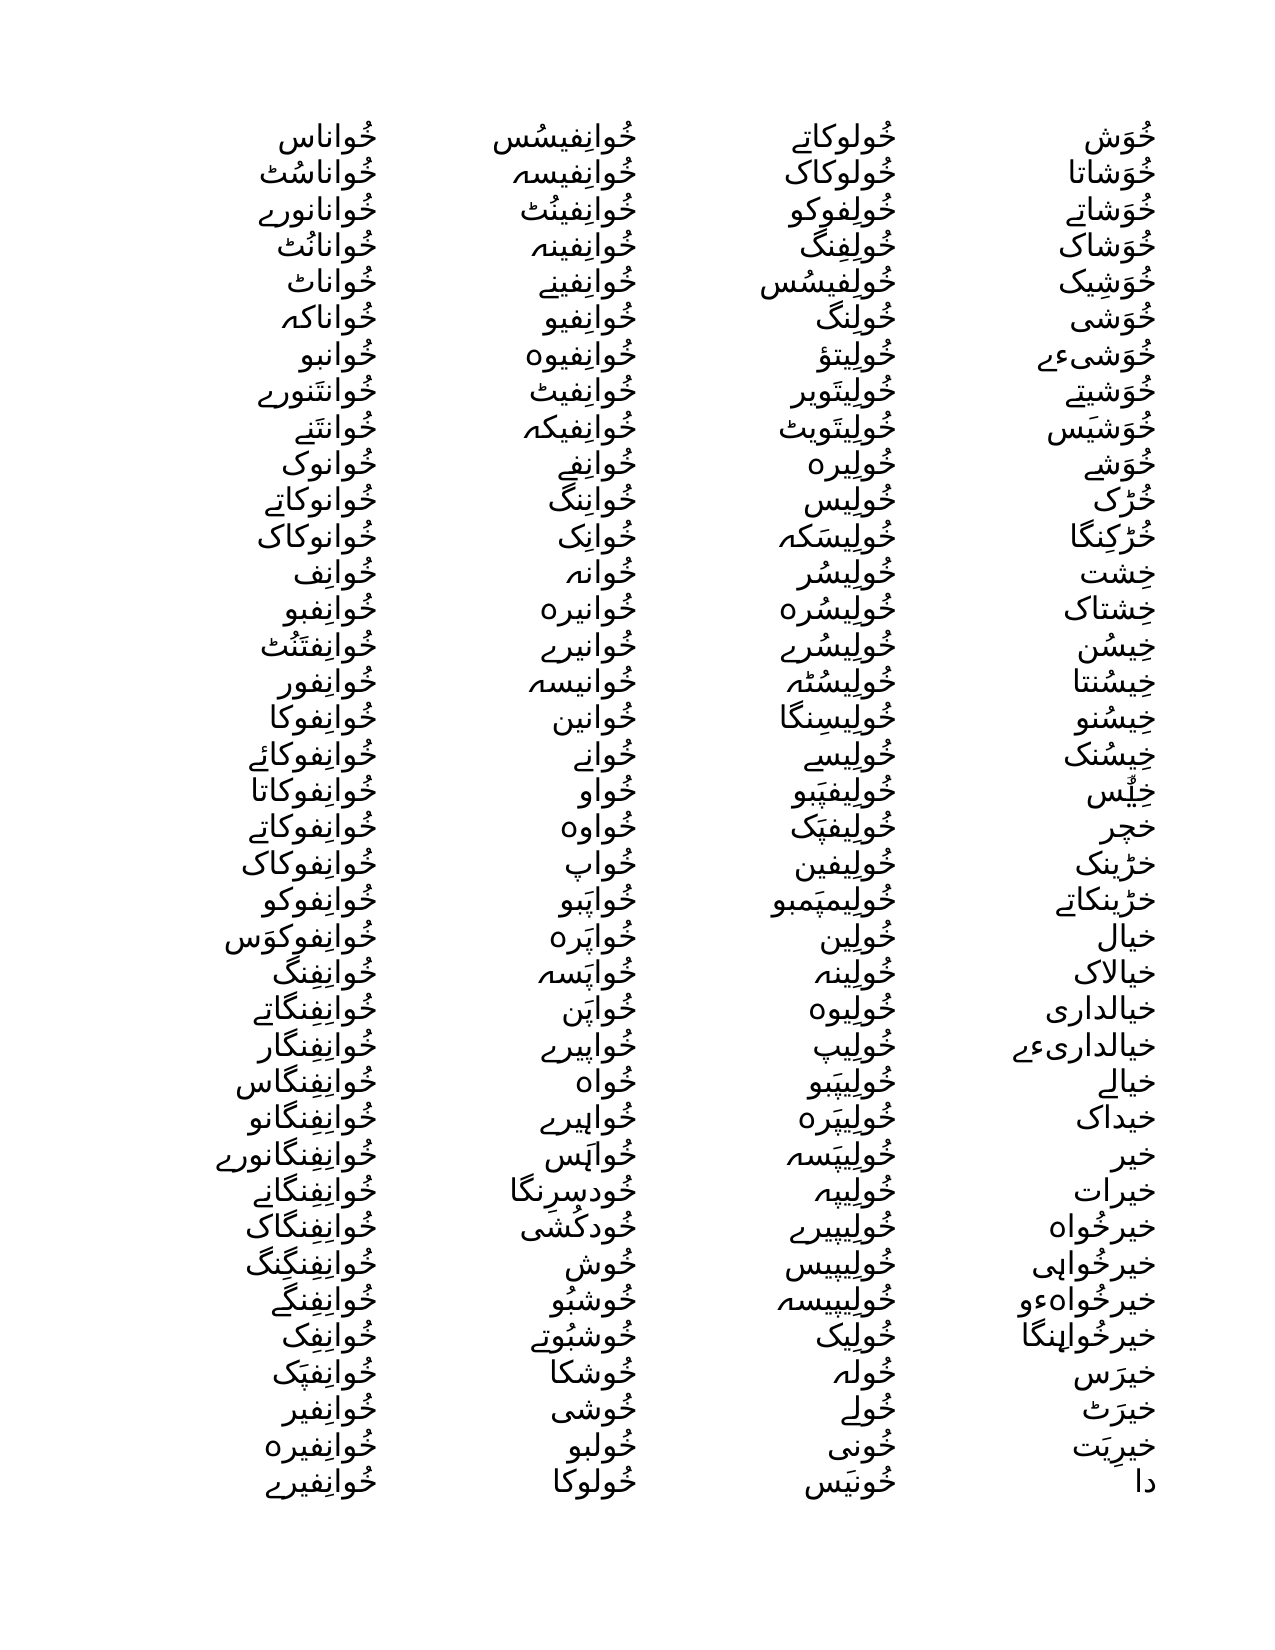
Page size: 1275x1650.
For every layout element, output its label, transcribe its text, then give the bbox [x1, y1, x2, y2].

text خُولِیسَکہ [637, 518, 897, 554]
text خُواہ [378, 1063, 637, 1100]
text خُوانِفیو [378, 300, 637, 336]
text خُولوکا [378, 1463, 637, 1499]
text خُولِیسے [637, 736, 897, 772]
text خُوَشاتا [897, 154, 1157, 191]
text خُولِیک [637, 1318, 897, 1354]
text خُوانِفینہ [378, 227, 637, 263]
text خُولِیتؤ [637, 336, 897, 373]
text خُولِیس [637, 482, 897, 518]
text خُوَشِیک [897, 263, 1157, 300]
text خُوانِفِنگِنگ [118, 1245, 378, 1281]
text خیرخُواہ [897, 1209, 1157, 1245]
text خُونی [637, 1427, 897, 1463]
text خُولِیسُٹہ [637, 663, 897, 700]
text خُولہ [637, 1354, 897, 1391]
text خُوانِفے [378, 445, 637, 482]
text خیرِیَت [897, 1427, 1157, 1463]
text خُوانِفِنگ [118, 954, 378, 991]
text خُوانوک [118, 445, 378, 482]
text خِیُؔس [897, 772, 1157, 809]
text خیالداری​ءے [897, 1027, 1157, 1063]
text خُوَشی​ءے [897, 336, 1157, 373]
text خُولِیپیسہ [637, 1281, 897, 1318]
text خُواوہ [378, 809, 637, 845]
text خُوانِفوکاتے [118, 809, 378, 845]
text خُولِیرہ [637, 445, 897, 482]
text خُوانِفِنگانو [118, 1100, 378, 1136]
text خُوانِفینُٹ [378, 191, 637, 227]
text خُولوکاتے [637, 118, 897, 154]
text خُوانِف [118, 554, 378, 591]
text دا [897, 1463, 1157, 1499]
text خُوانِفور [118, 663, 378, 700]
text خُوشکا [378, 1354, 637, 1391]
text خڑینک [897, 845, 1157, 882]
text خُوَش [897, 118, 1157, 154]
text خُولِینہ [637, 954, 897, 991]
text خُوشبُوتے [378, 1318, 637, 1354]
text خیرخُواہ​ءو [897, 1281, 1157, 1318]
text خُواناس [118, 118, 378, 154]
text خُواپَبو [378, 882, 637, 918]
text خیرَس [897, 1354, 1157, 1391]
text خیرخُواہ​ِنگا [897, 1318, 1157, 1354]
text خُوانِفِنگاس [118, 1063, 378, 1100]
text خُولِیفین [637, 845, 897, 882]
text خُودکُشی [378, 1209, 637, 1245]
text خُواپَن [378, 991, 637, 1027]
text خُولِیپیس [637, 1245, 897, 1281]
text خُولِیوہ [637, 991, 897, 1027]
text خُوانِفیسہ [378, 154, 637, 191]
text خُوانے [378, 736, 637, 772]
text خُوانوکاک [118, 518, 378, 554]
text خُولِیسُرے [637, 627, 897, 663]
text خُوانِفِنگار [118, 1027, 378, 1063]
text خُوانیرہ [378, 591, 637, 627]
text خُواہ​َس [378, 1136, 637, 1172]
text خُوانِفینے [378, 263, 637, 300]
text خُولِیفپَبو [637, 772, 897, 809]
text خُوانتَنے [118, 409, 378, 445]
text خُولِیسُرہ [637, 591, 897, 627]
text خُوانِفوکو [118, 882, 378, 918]
text خُوانیسہ [378, 663, 637, 700]
text خُولبو [378, 1427, 637, 1463]
text خُوانِفیر [118, 1391, 378, 1427]
text خُوَشی​تے [897, 373, 1157, 409]
text خُوانانُٹ [118, 227, 378, 263]
text خُوانِفوکائے [118, 736, 378, 772]
text خُواپَرہ [378, 918, 637, 954]
text خُواپیرے [378, 1027, 637, 1063]
text خُواہیرے [378, 1100, 637, 1136]
text خُوانِفوکا [118, 700, 378, 736]
text خُوانِنگ [378, 482, 637, 518]
text خُوانِفیرے [118, 1463, 378, 1499]
text خُوانِفیسُس [378, 118, 637, 154]
text خُوانِفیرہ [118, 1427, 378, 1463]
text خُوانِفیوہ [378, 336, 637, 373]
text خُوانیرے [378, 627, 637, 663]
text خُولوکاک [637, 154, 897, 191]
text خُوانبو [118, 336, 378, 373]
text خُوانِفِنگانورے [118, 1136, 378, 1172]
text خیال [897, 918, 1157, 954]
text خُولِیپَبو [637, 1063, 897, 1100]
text خُوانِفِنگانے [118, 1172, 378, 1209]
text خیداک [897, 1100, 1157, 1136]
text خُوشی [378, 1391, 637, 1427]
text خُولِفیسُس [637, 263, 897, 300]
text خُوانِک [378, 518, 637, 554]
text خڑینکاتے [897, 882, 1157, 918]
text خُوانِفوکوَس [118, 918, 378, 954]
text خُولِیسُر [637, 554, 897, 591]
text خُوانِفپَک [118, 1354, 378, 1391]
text خُولِیپَسہ [637, 1136, 897, 1172]
text خیالے [897, 1063, 1157, 1100]
text خُولِیپیرے [637, 1209, 897, 1245]
text خچر [897, 809, 1157, 845]
text خُواناسُٹ [118, 154, 378, 191]
text خُولِیپَرہ [637, 1100, 897, 1136]
text خُوانِفِنگے [118, 1281, 378, 1318]
text خُولِفِنگ [637, 227, 897, 263]
text خُولِیمپَمبو [637, 882, 897, 918]
text خُولِیپ [637, 1027, 897, 1063]
text خُولِفوکو [637, 191, 897, 227]
text خُوَشاتے [897, 191, 1157, 227]
text خُوانِفتَنُٹ [118, 627, 378, 663]
text خُوانِفوکاتا [118, 772, 378, 809]
text خُواناٹ [118, 263, 378, 300]
text خُولِیسِنگا [637, 700, 897, 736]
text خُودسرِنگا [378, 1172, 637, 1209]
text خِشتاک [897, 591, 1157, 627]
text خُوانوکاتے [118, 482, 378, 518]
text خیرَٹ [897, 1391, 1157, 1427]
text خُوَشی​َس [897, 409, 1157, 445]
text خِیسُن [897, 627, 1157, 663]
text خُواو [378, 772, 637, 809]
text خُواپ [378, 845, 637, 882]
text خُولِنگ [637, 300, 897, 336]
text خُڑک [897, 482, 1157, 518]
text خُولِیتَویٹ [637, 409, 897, 445]
text خُولِیپہ [637, 1172, 897, 1209]
text خُوَشاک [897, 227, 1157, 263]
text خُوانِفِنگاک [118, 1209, 378, 1245]
text خُوانِفِک [118, 1318, 378, 1354]
text خِیسُنک [897, 736, 1157, 772]
text خیرات [897, 1172, 1157, 1209]
text خیالداری [897, 991, 1157, 1027]
text خُڑکِنگا [897, 518, 1157, 554]
text خُوانانورے [118, 191, 378, 227]
text خِیسُنتا [897, 663, 1157, 700]
text خُولے [637, 1391, 897, 1427]
text خیالاک [897, 954, 1157, 991]
text خُوانِفوکاک [118, 845, 378, 882]
text خُولِین [637, 918, 897, 954]
text خُوانہ [378, 554, 637, 591]
text خُوانِفِنگاتے [118, 991, 378, 1027]
text خُوانِفیکہ [378, 409, 637, 445]
text خُوَشی [897, 300, 1157, 336]
text خُوانین [378, 700, 637, 736]
text خُونی​َس [637, 1463, 897, 1499]
text خِشت [897, 554, 1157, 591]
text خُوانتَنورے [118, 373, 378, 409]
text خِیسُنو [897, 700, 1157, 736]
text خیرخُواہی [897, 1245, 1157, 1281]
text خُولِیتَویر [637, 373, 897, 409]
text خُوانِفیٹ [378, 373, 637, 409]
text خیر [897, 1136, 1157, 1172]
text خُواپَسہ [378, 954, 637, 991]
text خُوش [378, 1245, 637, 1281]
text خُولِیفپَک [637, 809, 897, 845]
text خُوشبُو [378, 1281, 637, 1318]
text خُوانِفبو [118, 591, 378, 627]
text خُوَشے [897, 445, 1157, 482]
text خُواناکہ [118, 300, 378, 336]
